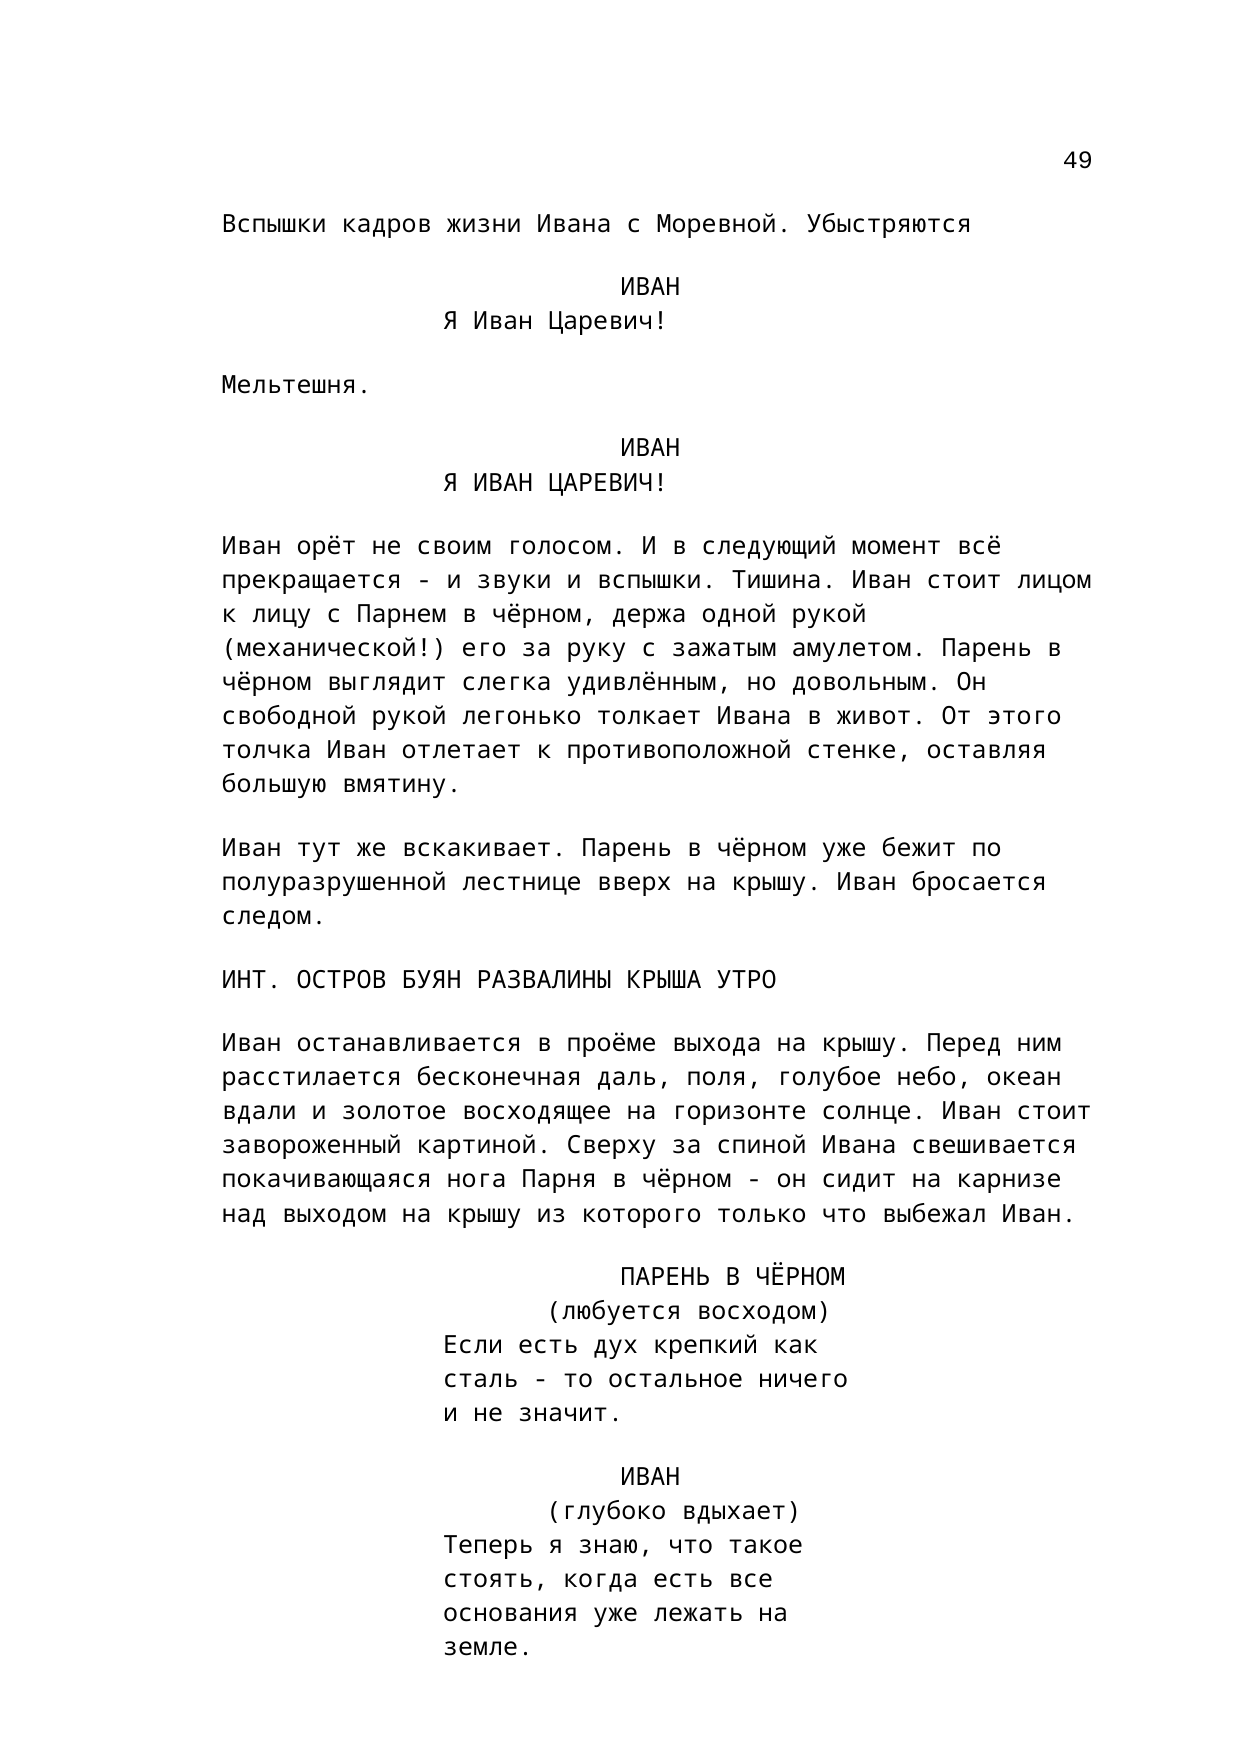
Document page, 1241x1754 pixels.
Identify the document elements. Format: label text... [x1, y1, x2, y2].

text Теперь я знаю, что такое стоять, когда есть все основания уже лежать на земле. [443, 1527, 871, 1663]
text Вспышки кадров жизни Ивана с Моревной. Убыстряются [221, 205, 1093, 239]
text Иван орёт не своим голосом. И в следующий момент всё прекращается - и звуки и вспышки. Тишина. Иван стоит лицом к лицу с Парнем в чёрном, держа одной рукой (механической!) его за руку с зажатым амулетом. Парень в чёрном выглядит слегка удивлённым, но довольным. Он свободной рукой легонько толкает Ивана в живот. От этого толчка Иван отлетает к противоположной стенке, оставляя большую вмятину. [221, 528, 1093, 800]
text Если есть дух крепкий как сталь - то остальное ничего и не значит. [443, 1327, 871, 1429]
text ИВАН [620, 1458, 1093, 1493]
text ИВАН [620, 269, 1093, 303]
text Мельтешня. [221, 367, 1093, 401]
text ПАРЕНЬ В ЧЁРНОМ [620, 1259, 1093, 1293]
text (глубоко вдыхает) [546, 1493, 871, 1527]
text Иван останавливается в проёме выхода на крышу. Перед ним расстилается бесконечная даль, поля, голубое небо, океан вдали и золотое восходящее на горизонте солнце. Иван стоит завороженный картиной. Сверху за спиной Ивана свешивается покачивающаяся нога Парня в чёрном - он сидит на карнизе над выходом на крышу из которого только что выбежал Иван. [221, 1025, 1093, 1229]
text Я ИВАН ЦАРЕВИЧ! [443, 464, 871, 498]
text ИВАН [620, 430, 1093, 464]
text ИНТ. ОСТРОВ БУЯН РАЗВАЛИНЫ КРЫША УТРО [221, 961, 1093, 995]
text Я Иван Царевич! [443, 303, 871, 337]
text (любуется восходом) [546, 1293, 871, 1327]
text Иван тут же вскакивает. Парень в чёрном уже бежит по полуразрушенной лестнице вверх на крышу. Иван бросается следом. [221, 830, 1093, 932]
